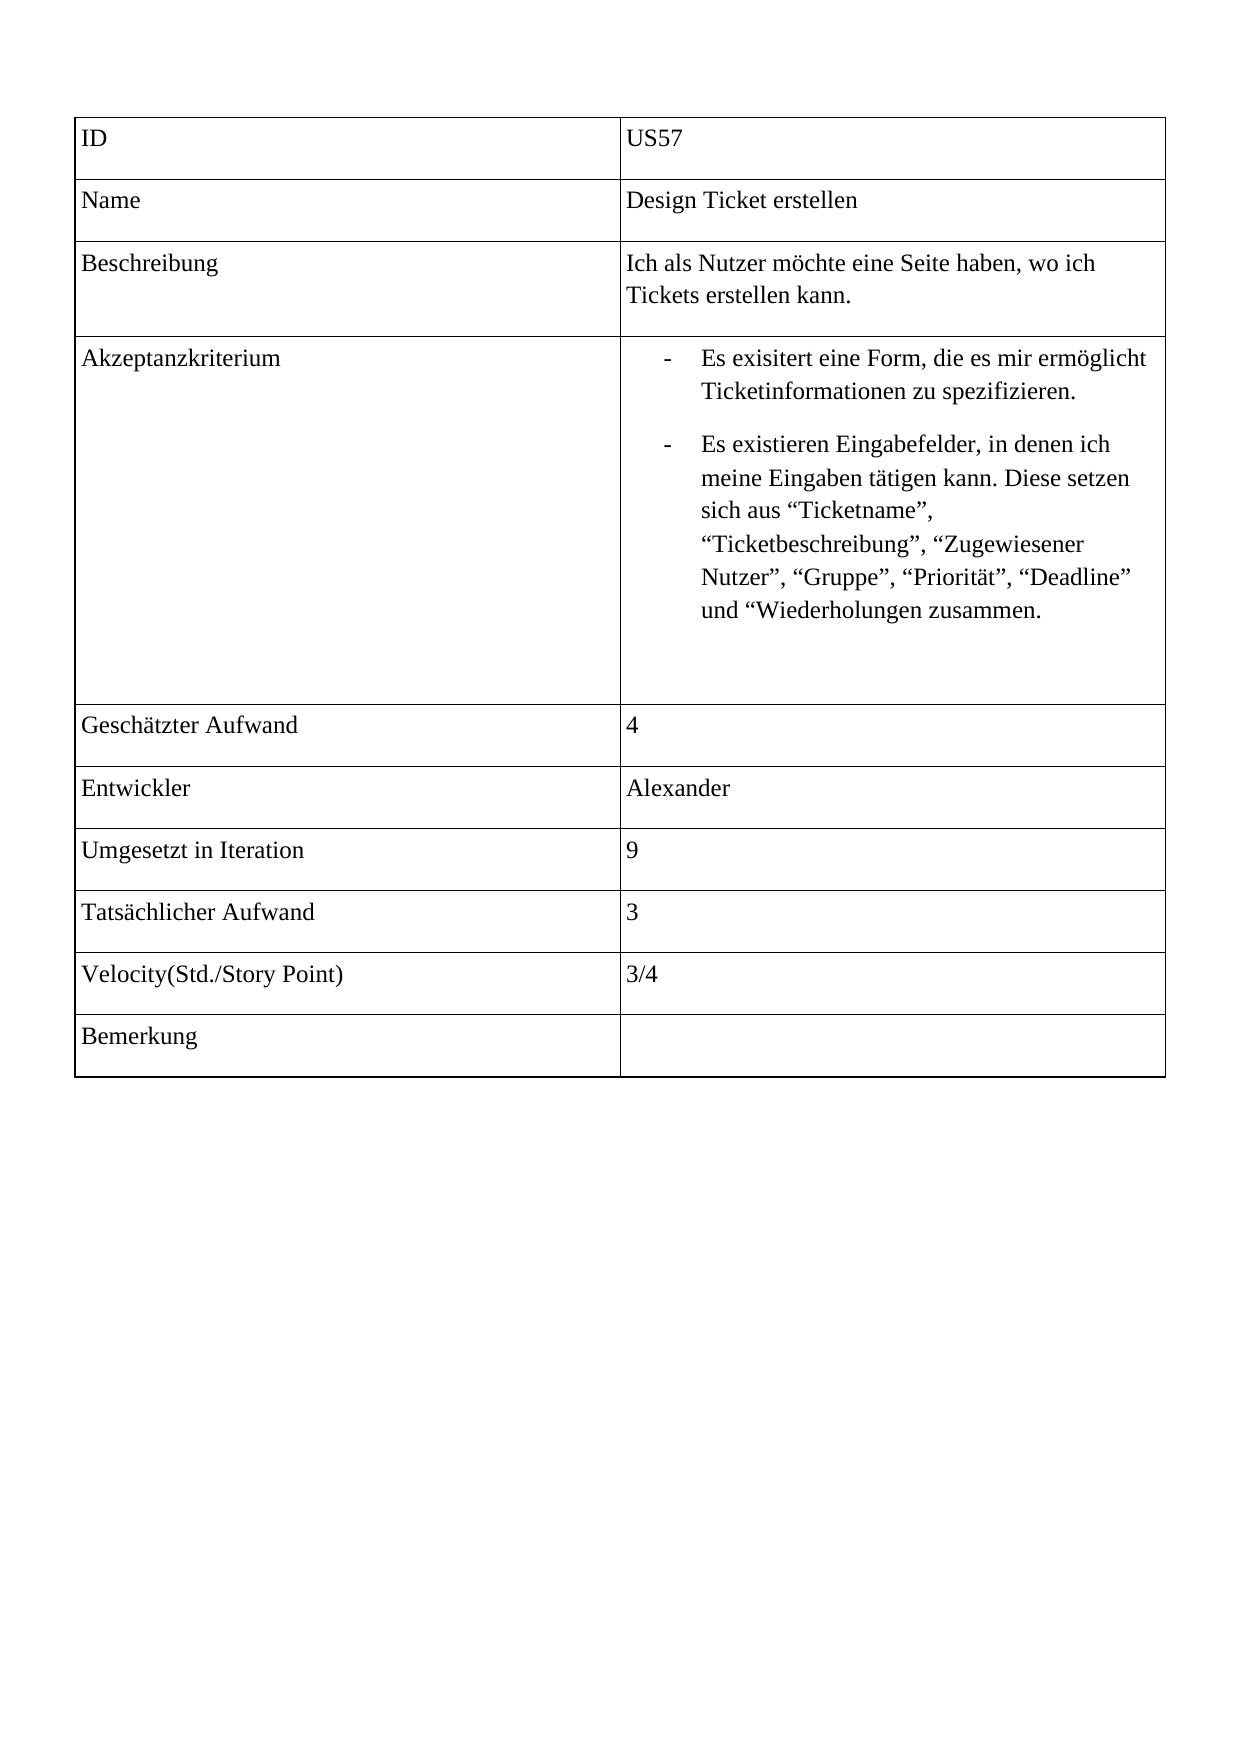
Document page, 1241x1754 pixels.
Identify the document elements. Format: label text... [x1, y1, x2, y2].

table_cell Akzeptanzkriterium [76, 337, 620, 704]
table_cell Es exisitert eine Form, die es mir ermöglicht Ticketinformationen zu spezifizieren. Es existieren Eingabefelder, in denen ich meine Eingaben tätigen kann. Diese setzen sich aus “Ticketname”, “Ticketbeschreibung”, “Zugewiesener Nutzer”, “Gruppe”, “Priorität”, “Deadline” und “Wiederholungen zusammen. [621, 337, 1165, 704]
table_cell Beschreibung [76, 242, 620, 336]
table_header US57 [621, 118, 1165, 179]
table_cell Velocity(Std./Story Point) [76, 953, 620, 1014]
table_cell Bemerkung [76, 1015, 620, 1076]
table_header ID [76, 118, 620, 179]
table_cell 3/4 [621, 953, 1165, 1014]
table_cell Name [76, 180, 620, 241]
table_cell 4 [621, 705, 1165, 766]
table_cell 3 [621, 891, 1165, 952]
table_cell Entwickler [76, 767, 620, 828]
table_cell Ich als Nutzer möchte eine Seite haben, wo ich Tickets erstellen kann. [621, 242, 1165, 336]
table_cell Umgesetzt in Iteration [76, 829, 620, 890]
table_cell Alexander [621, 767, 1165, 828]
table_cell Geschätzter Aufwand [76, 705, 620, 766]
table_cell 9 [621, 829, 1165, 890]
table_cell Design Ticket erstellen [621, 180, 1165, 241]
table_cell [621, 1015, 1165, 1076]
table_cell Tatsächlicher Aufwand [76, 891, 620, 952]
